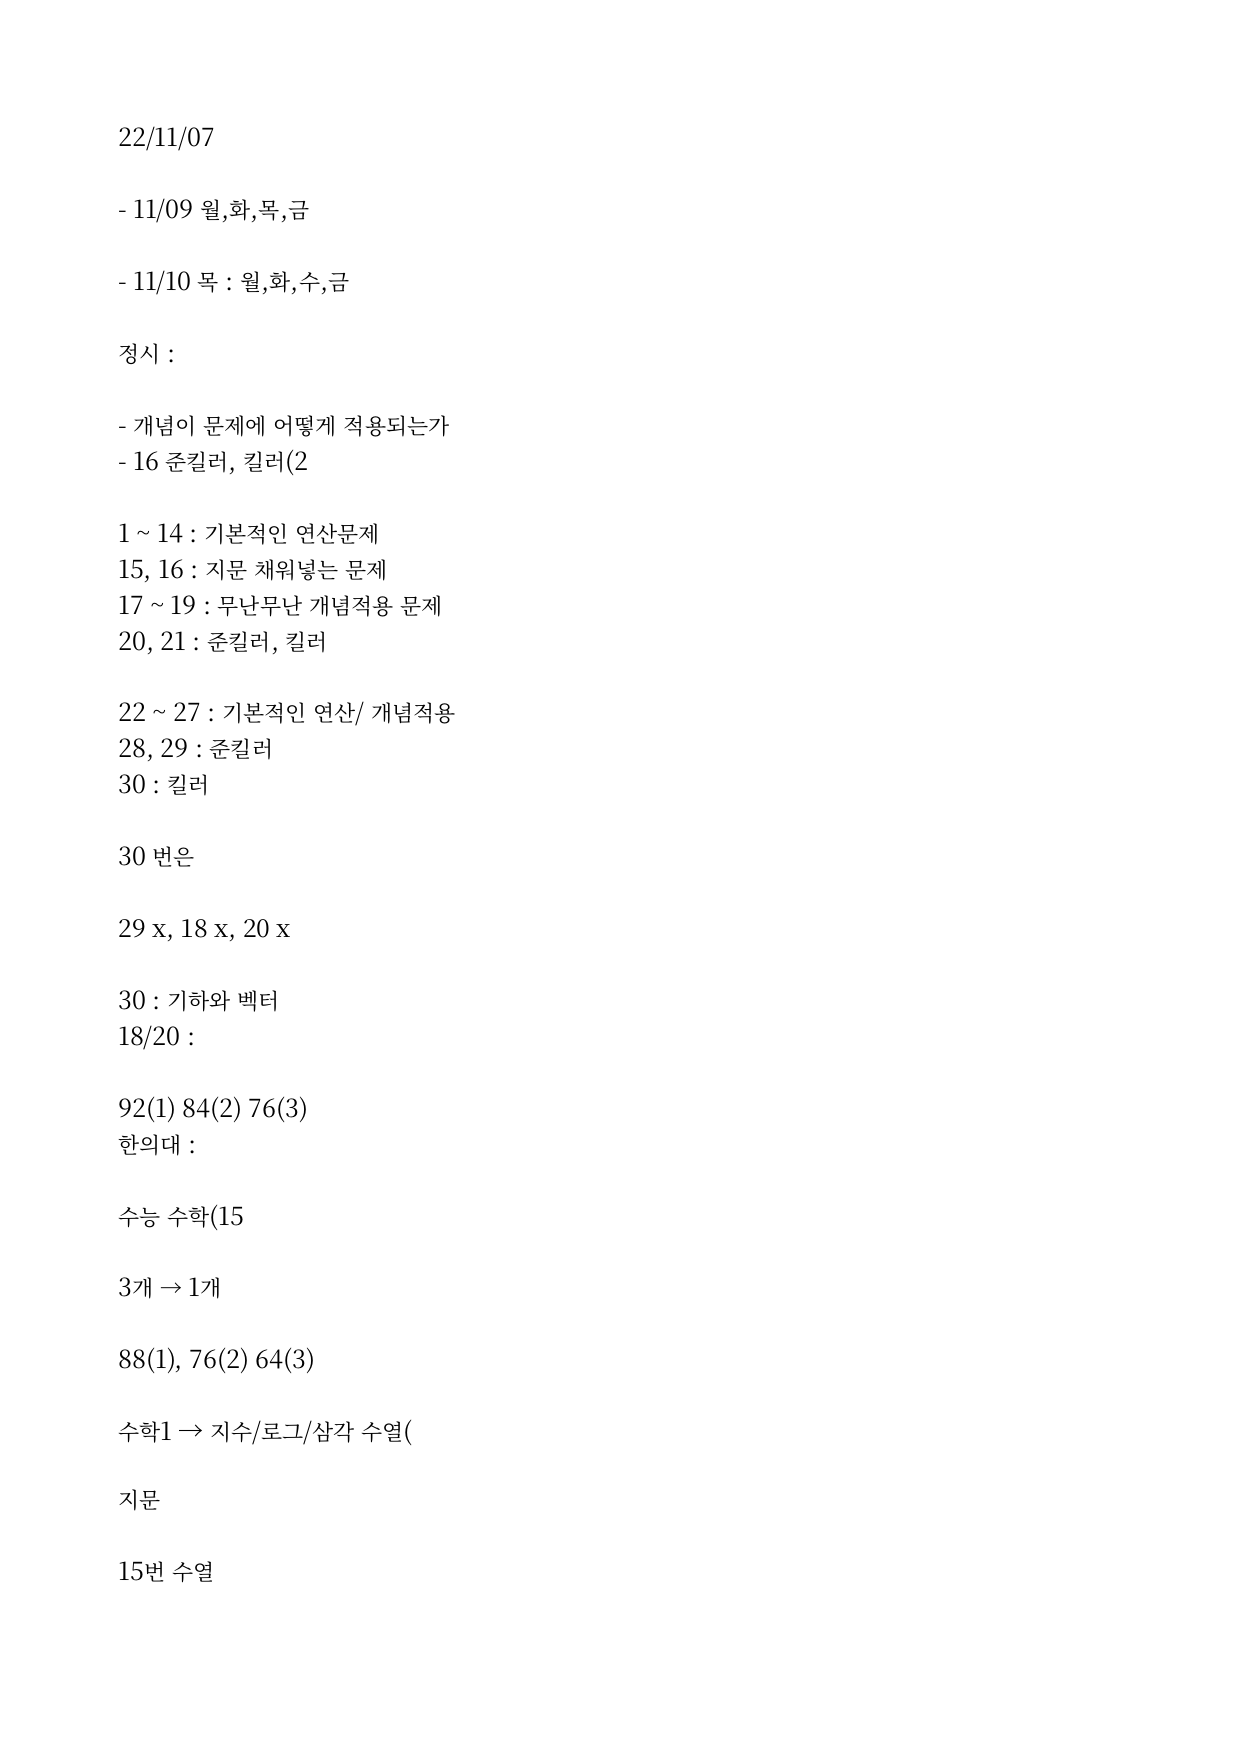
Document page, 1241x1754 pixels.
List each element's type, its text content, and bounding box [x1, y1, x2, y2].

text 15번 수열 [118, 1551, 1122, 1587]
text 20, 21 : 준킬러, 킬러 [118, 621, 1122, 657]
text 3개 → 1개 [118, 1268, 1122, 1304]
text 1 ~ 14 : 기본적인 연산문제 [118, 513, 1122, 549]
text 17 ~ 19 : 무난무난 개념적용 문제 [118, 585, 1122, 621]
text 22 ~ 27 : 기본적인 연산/ 개념적용 [118, 693, 1122, 729]
text 15, 16 : 지문 채워넣는 문제 [118, 549, 1122, 585]
text 30 번은 [118, 837, 1122, 873]
text - 16 준킬러, 킬러(2 [118, 442, 1122, 477]
text 22/11/07 [118, 118, 1122, 154]
text 29 x, 18 x, 20 x [118, 909, 1122, 945]
text 정시 : [118, 334, 1122, 370]
text - 11/10 목 : 월,화,수,금 [118, 262, 1122, 298]
text 88(1), 76(2) 64(3) [118, 1340, 1122, 1376]
text 수학1 → 지수/로그/삼각 수열( [118, 1412, 1122, 1448]
text 92(1) 84(2) 76(3) [118, 1088, 1122, 1124]
text - 개념이 문제에 어떻게 적용되는가 [118, 406, 1122, 442]
text 30 : 킬러 [118, 765, 1122, 801]
text 18/20 : [118, 1017, 1122, 1052]
text - 11/09 월,화,목,금 [118, 190, 1122, 226]
text 28, 29 : 준킬러 [118, 729, 1122, 765]
text 수능 수학(15 [118, 1196, 1122, 1232]
text 지문 [118, 1484, 1122, 1515]
text 30 : 기하와 벡터 [118, 981, 1122, 1017]
text 한의대 : [118, 1124, 1122, 1160]
